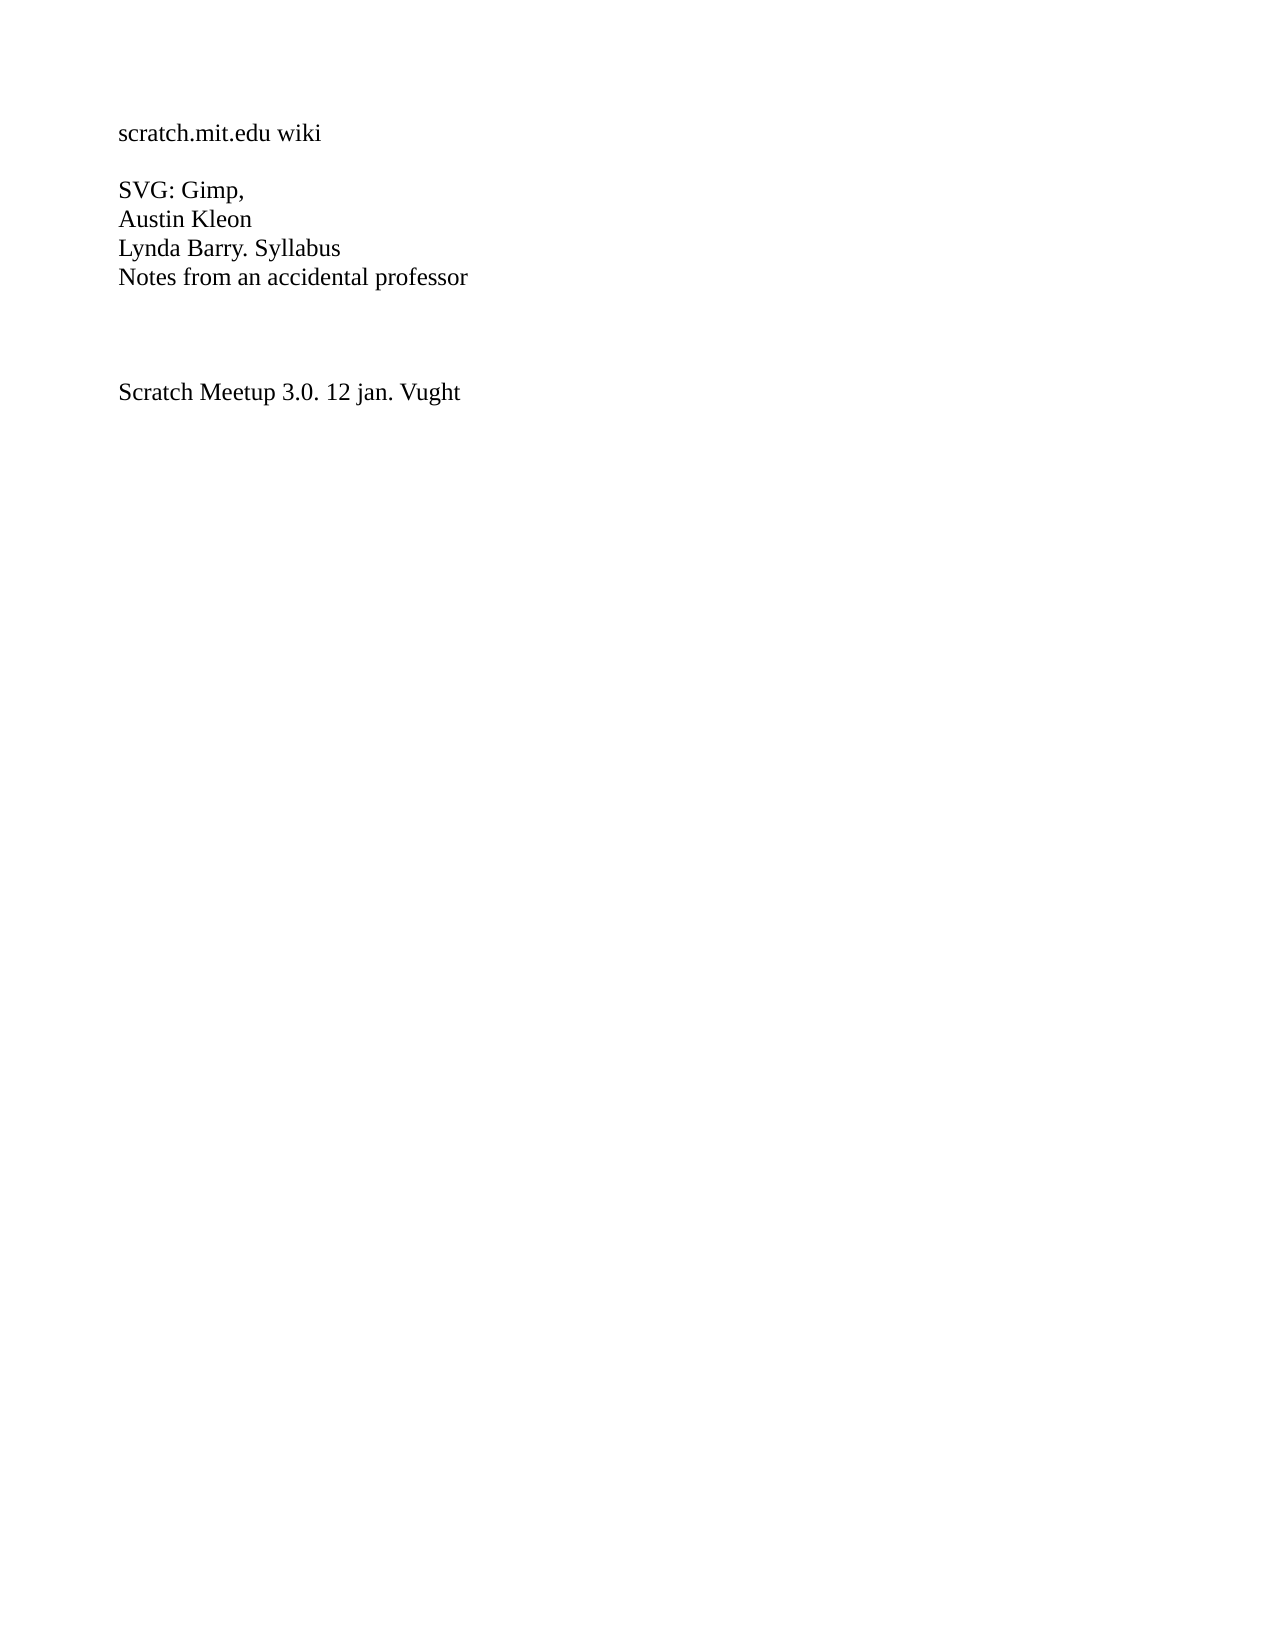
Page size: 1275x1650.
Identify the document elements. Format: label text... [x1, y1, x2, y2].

text scratch.mit.edu wiki [118, 118, 1157, 147]
text Austin Kleon [118, 204, 1157, 233]
text Scratch Meetup 3.0. 12 jan. Vught [118, 377, 1157, 406]
text Lynda Barry. Syllabus [118, 233, 1157, 262]
text SVG: Gimp, [118, 176, 1157, 204]
text Notes from an accidental professor [118, 262, 1157, 291]
